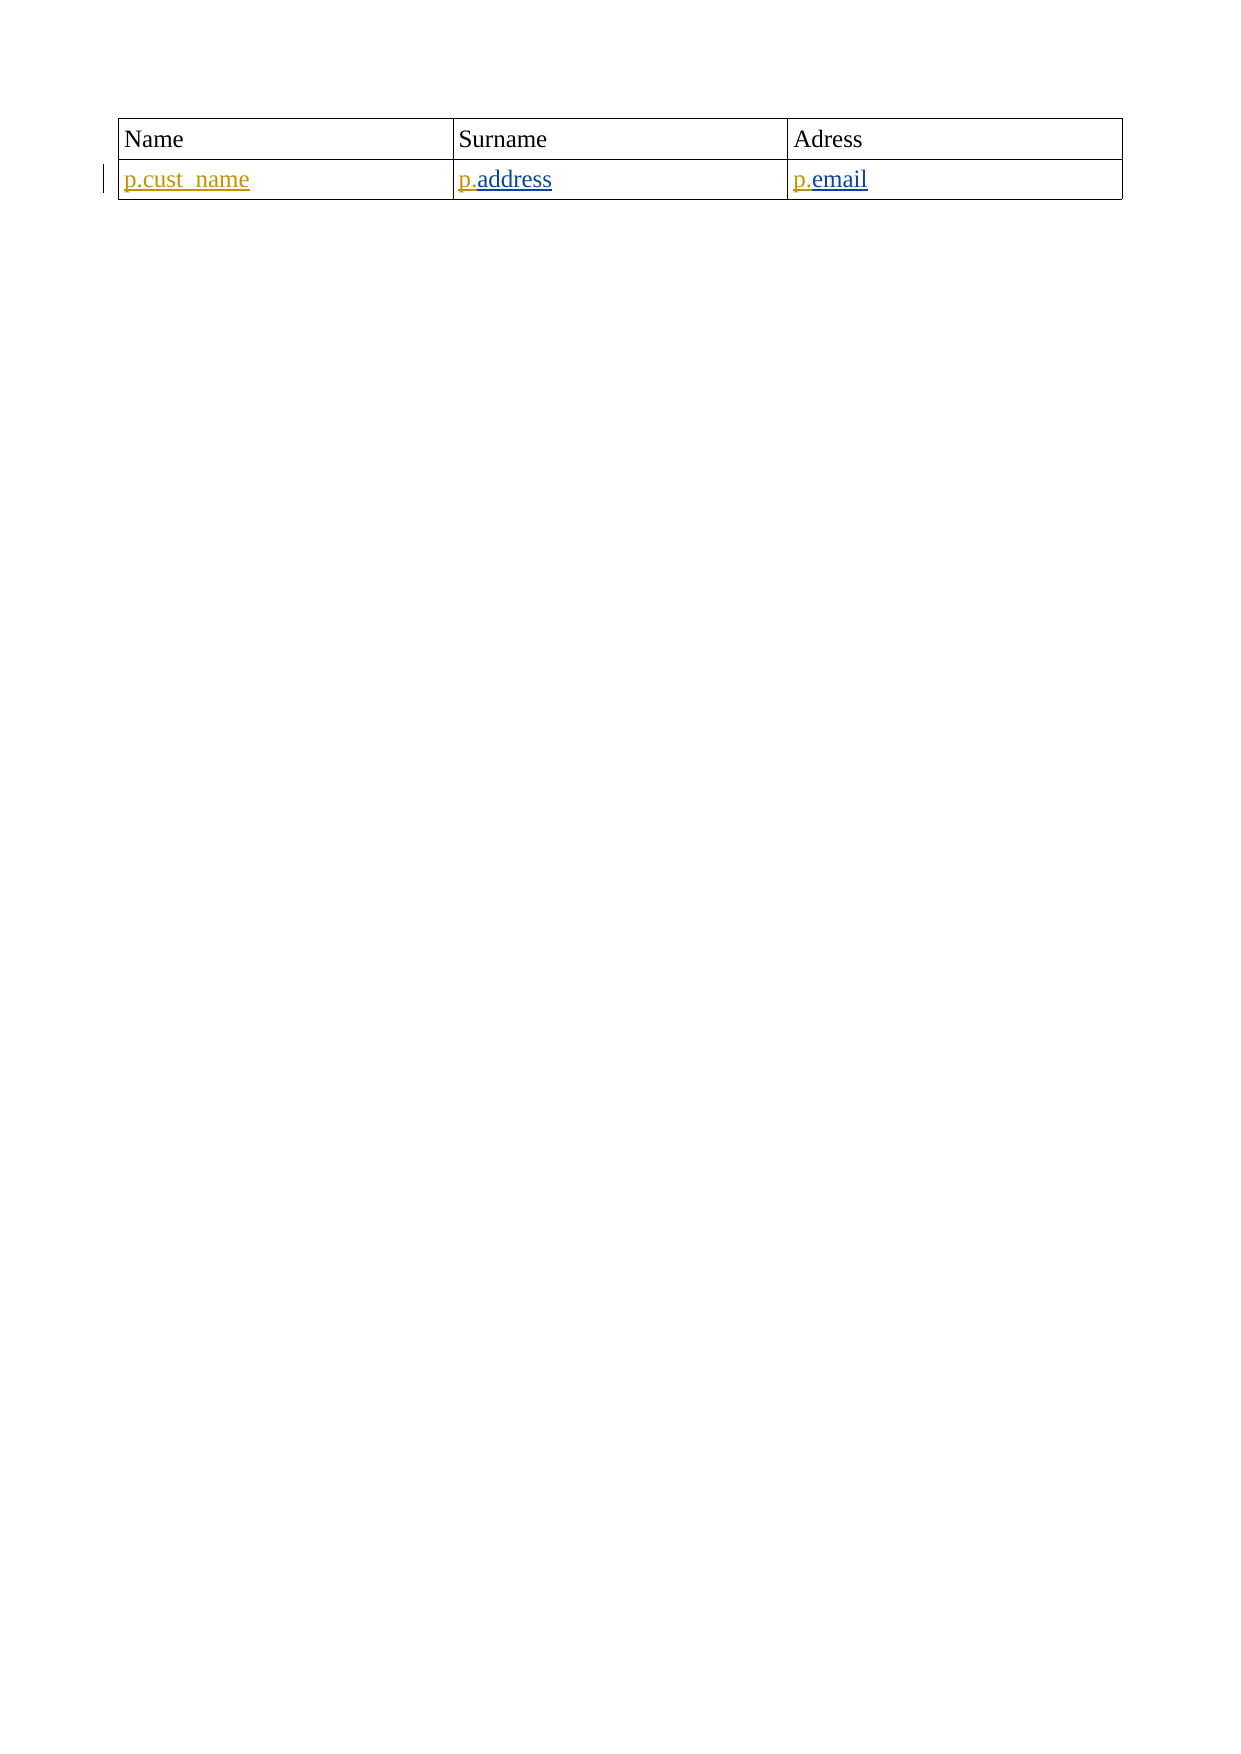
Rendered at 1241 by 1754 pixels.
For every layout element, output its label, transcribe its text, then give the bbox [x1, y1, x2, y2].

table_cell p.email [788, 160, 1122, 199]
table_cell p.cust_name [119, 160, 453, 199]
table_cell p.address [454, 160, 787, 199]
table_header Adress [788, 119, 1122, 158]
table_header Surname [454, 119, 787, 158]
table_header Name [119, 119, 453, 158]
